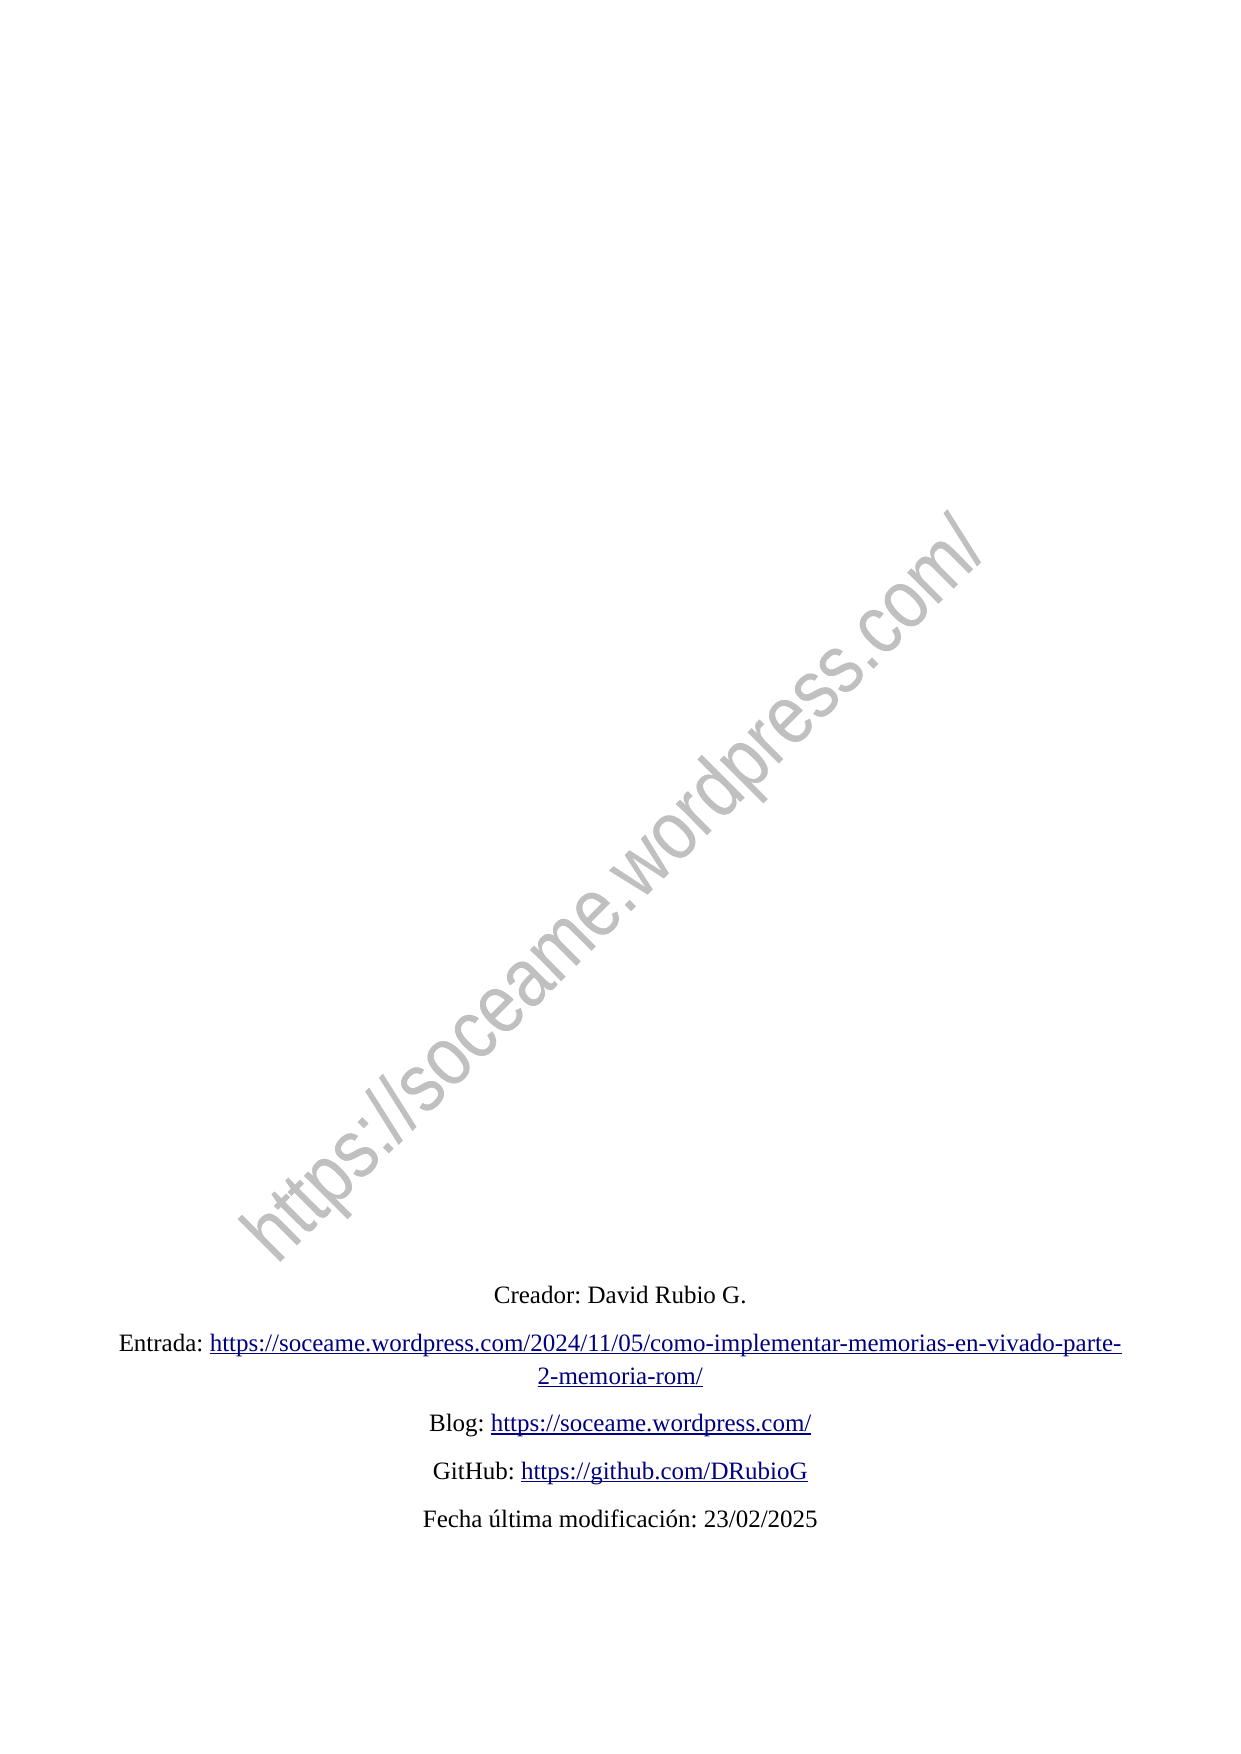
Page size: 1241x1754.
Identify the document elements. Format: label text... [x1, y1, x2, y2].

text Creador: David Rubio G. [118, 1280, 1122, 1309]
text Fecha última modificación: 23/02/2025 [118, 1504, 1122, 1532]
text Entrada: https://soceame.wordpress.com/2024/11/05/como-implementar-memorias-en-vivado-parte-2-memoria-rom/ [118, 1328, 1122, 1389]
text Blog: https://soceame.wordpress.com/ [118, 1408, 1122, 1437]
text GitHub: https://github.com/DRubioG [118, 1456, 1122, 1485]
